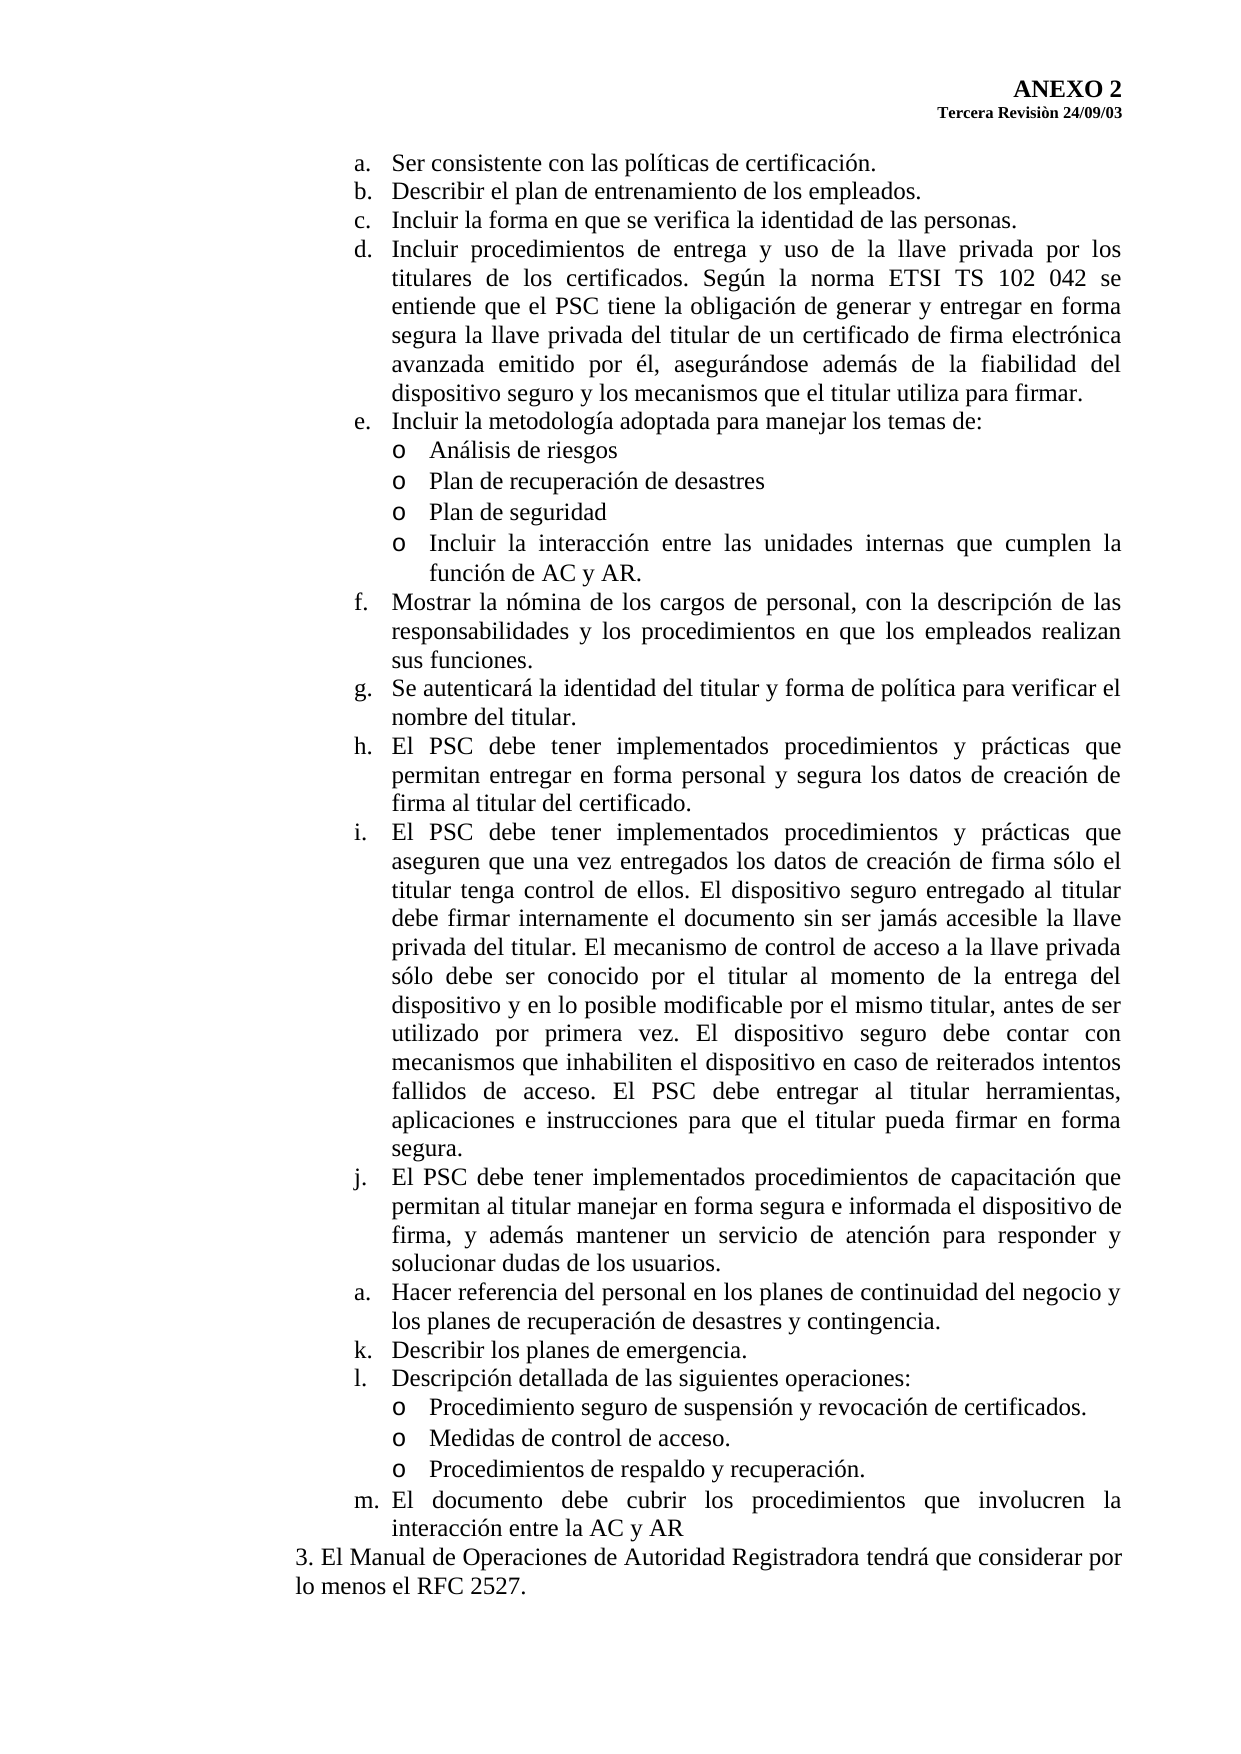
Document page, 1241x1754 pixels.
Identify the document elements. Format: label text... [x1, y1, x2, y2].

list Incluir la interacción entre las unidades internas que cumplen la función de AC y AR. [391, 528, 1122, 587]
list Ser consistente con las políticas de certificación. [354, 148, 1122, 176]
list Procedimiento seguro de suspensión y revocación de certificados. [391, 1392, 1122, 1423]
list Hacer referencia del personal en los planes de continuidad del negocio y los planes de recuperación de desastres y contingencia. [354, 1277, 1122, 1335]
list Análisis de riesgos [391, 435, 1122, 466]
list Medidas de control de acceso. [391, 1423, 1122, 1454]
list Plan de seguridad [391, 497, 1122, 528]
list Describir el plan de entrenamiento de los empleados. [354, 176, 1122, 205]
list Descripción detallada de las siguientes operaciones: [354, 1363, 1122, 1392]
list Procedimientos de respaldo y recuperación. [391, 1454, 1122, 1485]
list Se autenticará la identidad del titular y forma de política para verificar el nombre del titular. [354, 673, 1122, 731]
list Plan de recuperación de desastres [391, 466, 1122, 497]
list Incluir procedimientos de entrega y uso de la llave privada por los titulares de los certificados. Según la norma ETSI TS 102 042 se entiende que el PSC tiene la obligación de generar y entregar en forma segura la llave privada del titular de un certificado de firma electrónica avanzada emitido por él, asegurándose además de la fiabilidad del dispositivo seguro y los mecanismos que el titular utiliza para firmar. [354, 234, 1122, 406]
text 3. El Manual de Operaciones de Autoridad Registradora tendrá que considerar por lo menos el RFC 2527. [295, 1542, 1122, 1600]
list El PSC debe tener implementados procedimientos y prácticas que aseguren que una vez entregados los datos de creación de firma sólo el titular tenga control de ellos. El dispositivo seguro entregado al titular debe firmar internamente el documento sin ser jamás accesible la llave privada del titular. El mecanismo de control de acceso a la llave privada sólo debe ser conocido por el titular al momento de la entrega del dispositivo y en lo posible modificable por el mismo titular, antes de ser utilizado por primera vez. El dispositivo seguro debe contar con mecanismos que inhabiliten el dispositivo en caso de reiterados intentos fallidos de acceso. El PSC debe entregar al titular herramientas, aplicaciones e instrucciones para que el titular pueda firmar en forma segura. [354, 817, 1122, 1162]
list El documento debe cubrir los procedimientos que involucren la interacción entre la AC y AR [354, 1485, 1122, 1542]
list Mostrar la nómina de los cargos de personal, con la descripción de las responsabilidades y los procedimientos en que los empleados realizan sus funciones. [354, 587, 1122, 673]
list Incluir la forma en que se verifica la identidad de las personas. [354, 205, 1122, 234]
list El PSC debe tener implementados procedimientos y prácticas que permitan entregar en forma personal y segura los datos de creación de firma al titular del certificado. [354, 731, 1122, 817]
list Describir los planes de emergencia. [354, 1335, 1122, 1363]
list El PSC debe tener implementados procedimientos de capacitación que permitan al titular manejar en forma segura e informada el dispositivo de firma, y además mantener un servicio de atención para responder y solucionar dudas de los usuarios. [354, 1162, 1122, 1277]
list Incluir la metodología adoptada para manejar los temas de: [354, 406, 1122, 435]
